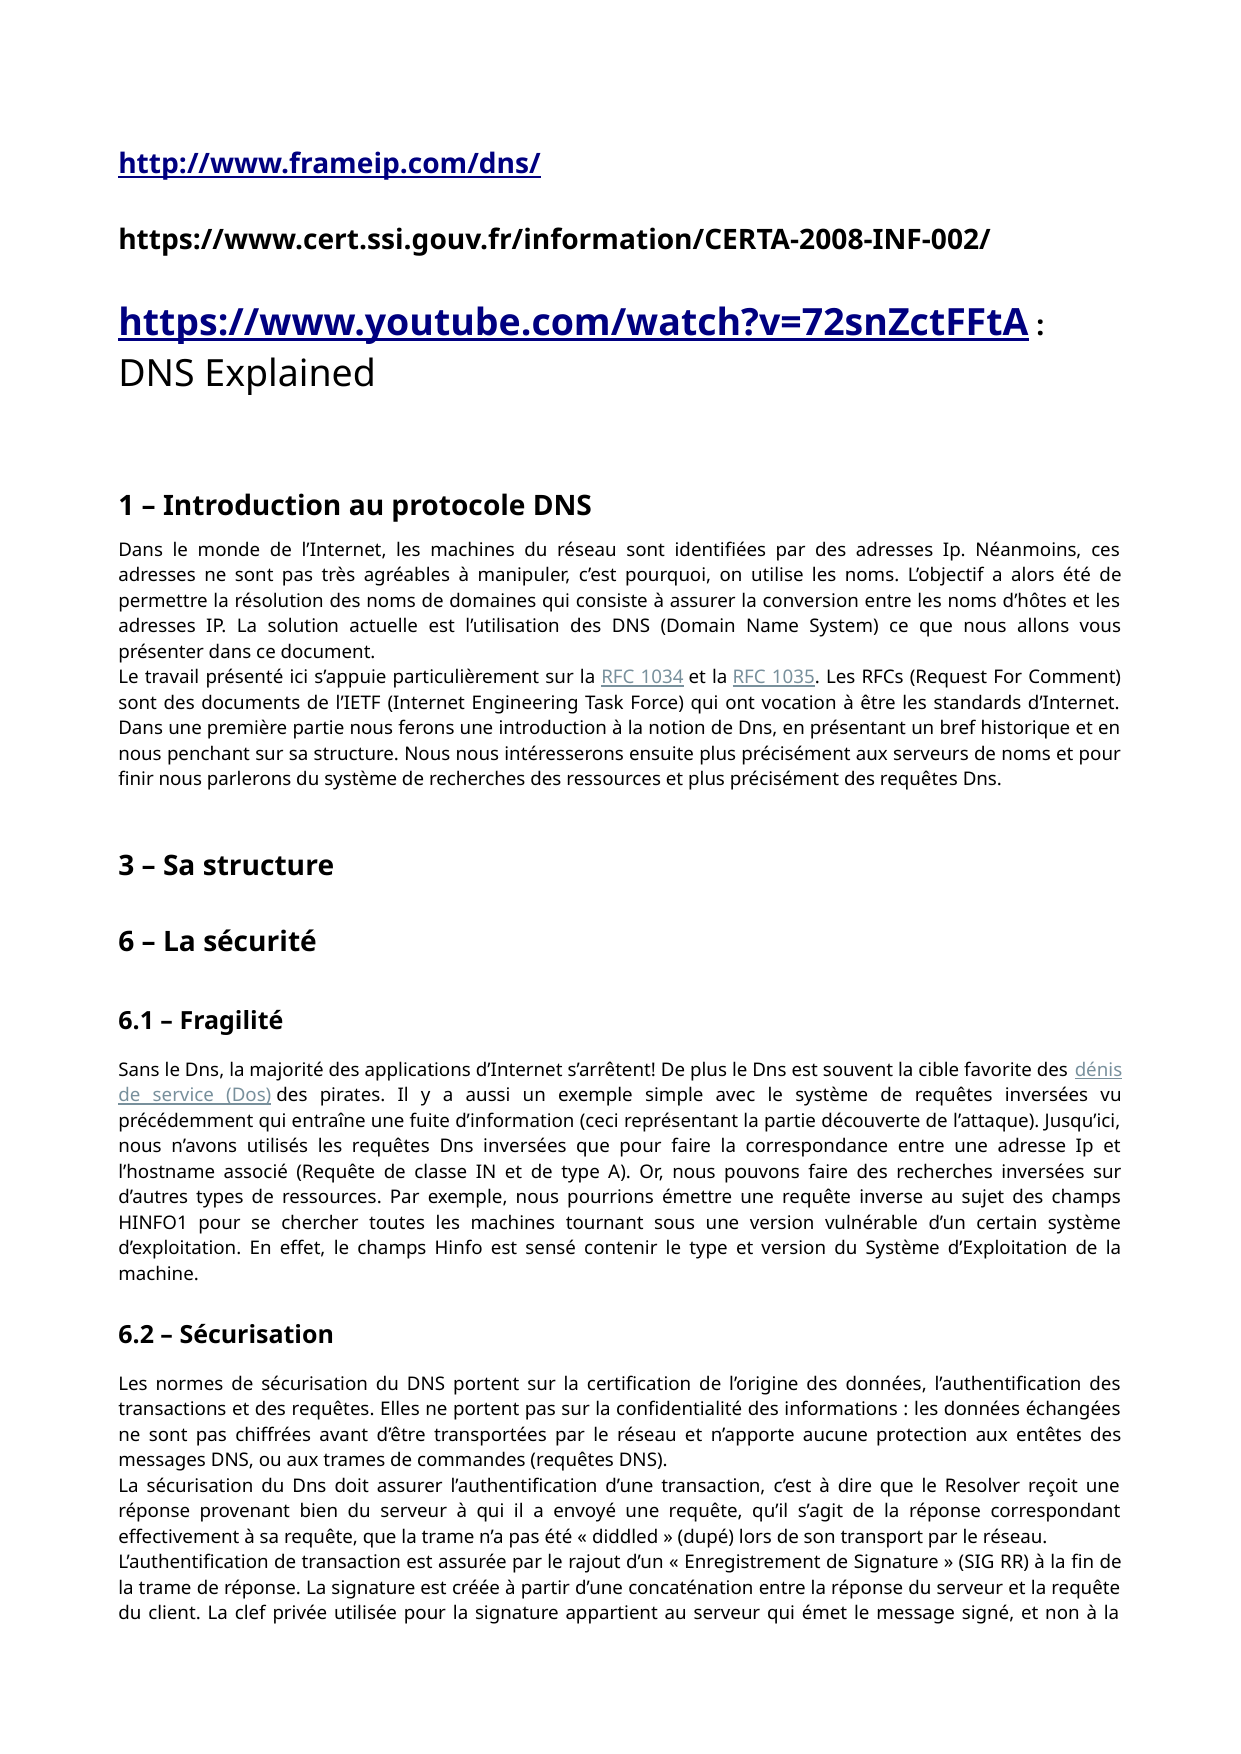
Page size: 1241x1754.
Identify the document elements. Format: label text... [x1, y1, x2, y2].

text Dans le monde de l’Internet, les machines du réseau sont identifiées par des adresses Ip. Néanmoins, ces adresses ne sont pas très agréables à manipuler, c’est pourquoi, on utilise les noms. L’objectif a alors été de permettre la résolution des noms de domaines qui consiste à assurer la conversion entre les noms d’hôtes et les adresses IP. La solution actuelle est l’utilisation des DNS (Domain Name System) ce que nous allons vous présenter dans ce document. [118, 536, 1122, 664]
subtitle https://www.youtube.com/watch?v=72snZctFFtA : DNS Explained [118, 295, 1122, 397]
subtitle 6.1 – Fragilité [118, 1003, 1122, 1037]
text Sans le Dns, la majorité des applications d’Internet s’arrêtent! De plus le Dns est souvent la cible favorite des dénis de service (Dos) des pirates. Il y a aussi un exemple simple avec le système de requêtes inversées vu précédemment qui entraîne une fuite d’information (ceci représentant la partie découverte de l’attaque). Jusqu’ici, nous n’avons utilisés les requêtes Dns inversées que pour faire la correspondance entre une adresse Ip et l’hostname associé (Requête de classe IN et de type A). Or, nous pouvons faire des recherches inversées sur d’autres types de ressources. Par exemple, nous pourrions émettre une requête inverse au sujet des champs HINFO1 pour se chercher toutes les machines tournant sous une version vulnérable d’un certain système d’exploitation. En effet, le champs Hinfo est sensé contenir le type et version du Système d’Exploitation de la machine. [118, 1056, 1122, 1286]
text La sécurisation du Dns doit assurer l’authentification d’une transaction, c’est à dire que le Resolver reçoit une réponse provenant bien du serveur à qui il a envoyé une requête, qu’il s’agit de la réponse correspondant effectivement à sa requête, que la trame n’a pas été « diddled » (dupé) lors de son transport par le réseau. [118, 1472, 1122, 1548]
text L’authentification de transaction est assurée par le rajout d’un « Enregistrement de Signature » (SIG RR) à la fin de la trame de réponse. La signature est créée à partir d’une concaténation entre la réponse du serveur et la requête du client. La clef privée utilisée pour la signature appartient au serveur qui émet le message signé, et non à la [118, 1548, 1122, 1625]
subtitle 1 – Introduction au protocole DNS [118, 485, 1122, 523]
subtitle 6 – La sécurité [118, 921, 1122, 959]
text Le travail présenté ici s’appuie particulièrement sur la RFC 1034 et la RFC 1035. Les RFCs (Request For Comment) sont des documents de l’IETF (Internet Engineering Task Force) qui ont vocation à être les standards d’Internet. Dans une première partie nous ferons une introduction à la notion de Dns, en présentant un bref historique et en nous penchant sur sa structure. Nous nous intéresserons ensuite plus précisément aux serveurs de noms et pour finir nous parlerons du système de recherches des ressources et plus précisément des requêtes Dns. [118, 664, 1122, 791]
subtitle http://www.frameip.com/dns/ [118, 143, 1122, 181]
subtitle 3 – Sa structure [118, 845, 1122, 883]
text Les normes de sécurisation du DNS portent sur la certification de l’origine des données, l’authentification des transactions et des requêtes. Elles ne portent pas sur la confidentialité des informations : les données échangées ne sont pas chiffrées avant d’être transportées par le réseau et n’apporte aucune protection aux entêtes des messages DNS, ou aux trames de commandes (requêtes DNS). [118, 1370, 1122, 1472]
subtitle 6.2 – Sécurisation [118, 1317, 1122, 1351]
subtitle https://www.cert.ssi.gouv.fr/information/CERTA-2008-INF-002/ [118, 219, 1122, 257]
